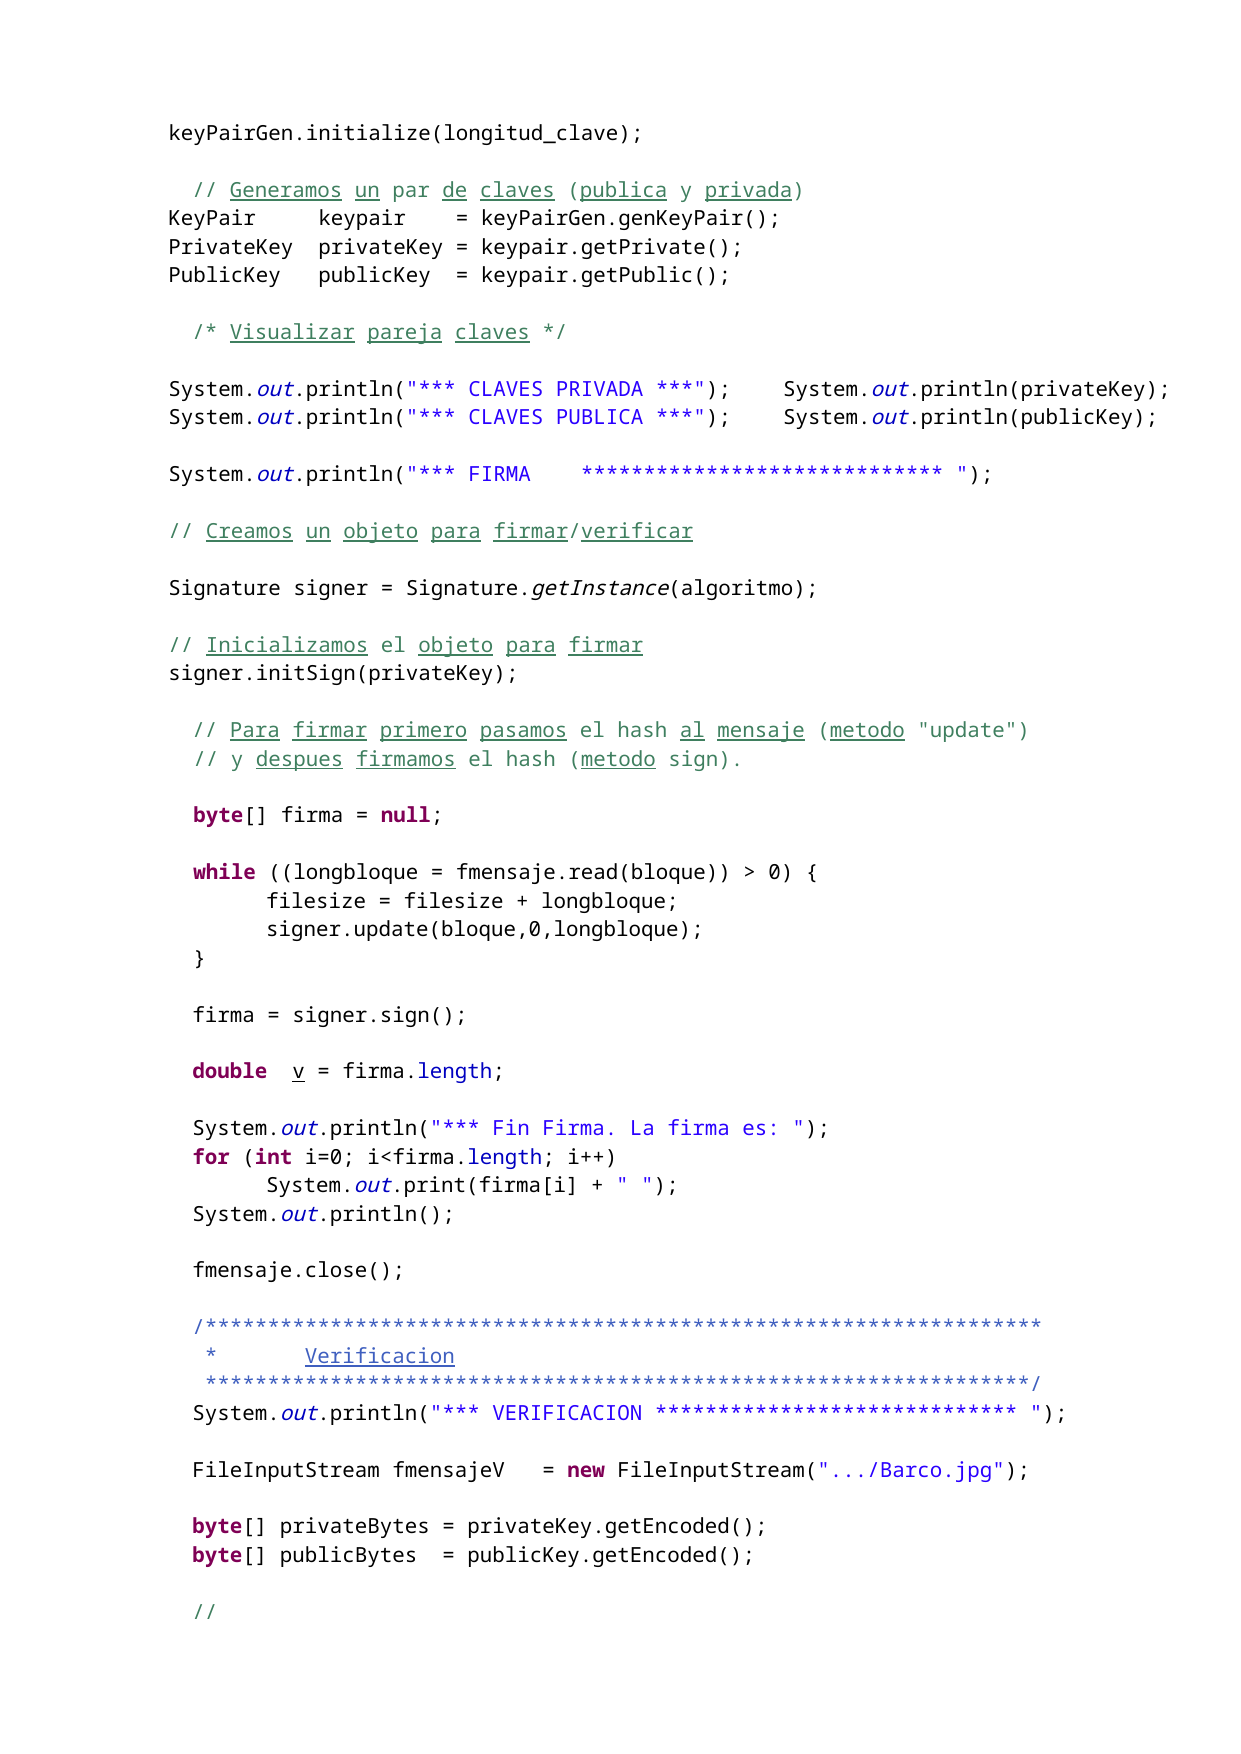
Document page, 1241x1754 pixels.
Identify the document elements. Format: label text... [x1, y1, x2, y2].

text System.out.println("*** CLAVES PRIVADA ***"); System.out.println(privateKey); [118, 374, 1218, 402]
text filesize = filesize + longbloque; [118, 886, 1218, 914]
text // Inicializamos el objeto para firmar [118, 630, 1218, 658]
text // Creamos un objeto para firmar/verificar [118, 516, 1218, 545]
text } [118, 943, 1218, 971]
text * Verificacion [118, 1341, 1218, 1369]
text signer.update(bloque,0,longbloque); [118, 914, 1218, 943]
text // Generamos un par de claves (publica y privada) [118, 175, 1218, 203]
text System.out.println("*** VERIFICACION ***************************** "); [118, 1398, 1218, 1426]
text keyPairGen.initialize(longitud_clave); [118, 118, 1218, 147]
text FileInputStream fmensajeV = new FileInputStream(".../Barco.jpg"); [118, 1455, 1240, 1483]
text Signature signer = Signature.getInstance(algoritmo); [118, 573, 1218, 602]
text System.out.println("*** CLAVES PUBLICA ***"); System.out.println(publicKey); [118, 402, 1218, 431]
text // Para firmar primero pasamos el hash al mensaje (metodo "update") [118, 715, 1218, 744]
text System.out.println(); [118, 1199, 1218, 1227]
text System.out.println("*** Fin Firma. La firma es: "); [118, 1113, 1218, 1142]
text fmensaje.close(); [118, 1256, 1218, 1284]
text ******************************************************************/ [118, 1369, 1218, 1398]
text /* Visualizar pareja claves */ [118, 317, 1218, 346]
text // [118, 1597, 1218, 1625]
text double v = firma.length; [118, 1057, 1218, 1085]
text PrivateKey privateKey = keypair.getPrivate(); [118, 232, 1218, 260]
text byte[] firma = null; [118, 801, 1218, 829]
text System.out.println("*** FIRMA ***************************** "); [118, 459, 1218, 488]
text for (int i=0; i<firma.length; i++) [118, 1142, 1218, 1170]
text KeyPair keypair = keyPairGen.genKeyPair(); [118, 203, 1218, 232]
text while ((longbloque = fmensaje.read(bloque)) > 0) { [118, 857, 1218, 886]
text byte[] privateBytes = privateKey.getEncoded(); [118, 1512, 1218, 1540]
text firma = signer.sign(); [118, 1000, 1218, 1028]
text // y despues firmamos el hash (metodo sign). [118, 744, 1218, 772]
text byte[] publicBytes = publicKey.getEncoded(); [118, 1540, 1218, 1568]
text /******************************************************************* [118, 1312, 1218, 1341]
text signer.initSign(privateKey); [118, 658, 1218, 687]
text PublicKey publicKey = keypair.getPublic(); [118, 260, 1218, 289]
text System.out.print(firma[i] + " "); [118, 1170, 1218, 1199]
